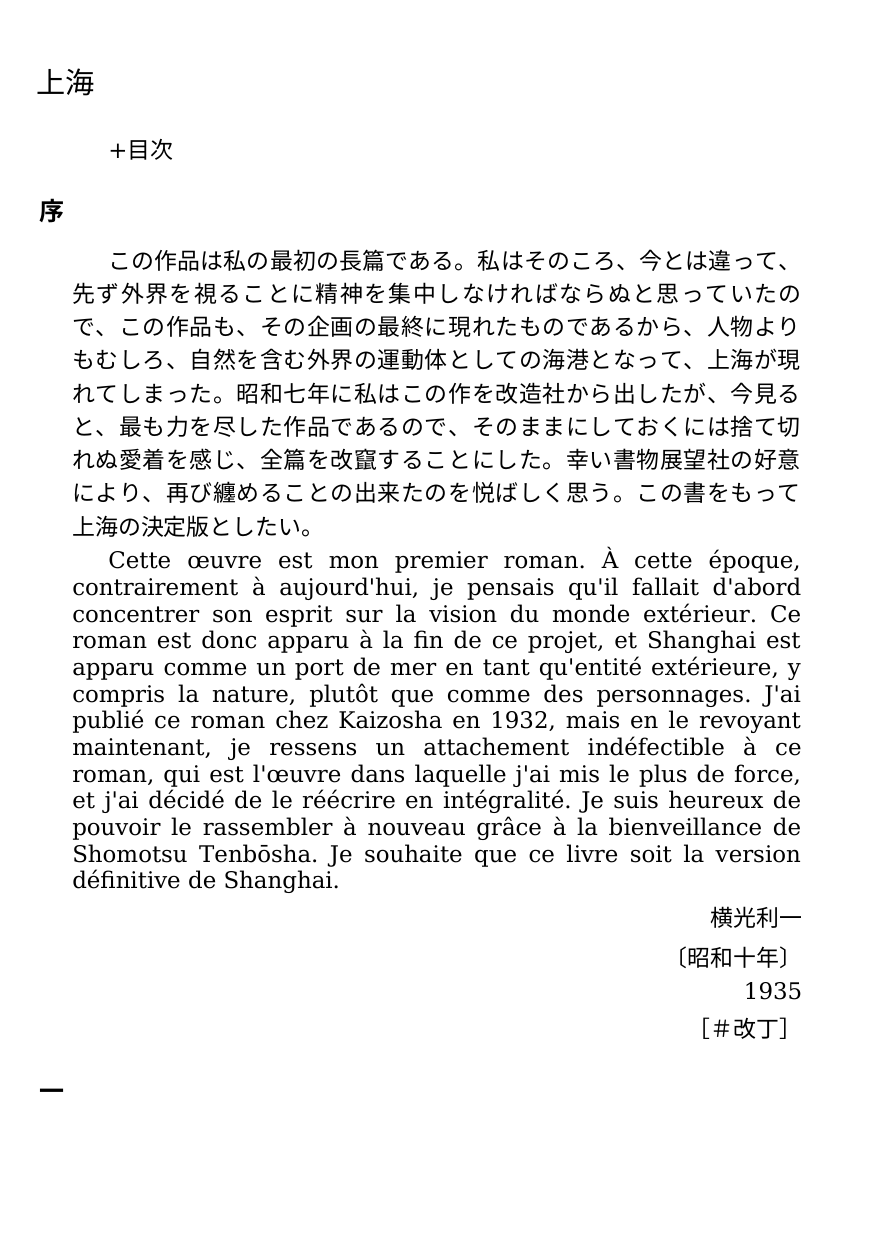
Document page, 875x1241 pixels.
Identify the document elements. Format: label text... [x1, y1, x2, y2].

text この作品は私の最初の長篇である。私はそのころ、今とは違って、先ず外界を視ることに精神を集中しなければならぬと思っていたので、この作品も、その企画の最終に現れたものであるから、人物よりもむしろ、自然を含む外界の運動体としての海港となって、上海が現れてしまった。昭和七年に私はこの作を改造社から出したが、今見ると、最も力を尽した作品であるので、そのままにしておくには捨て切れぬ愛着を感じ、全篇を改竄することにした。幸い書物展望社の好意により、再び纏めることの出来たのを悦ばしく思う。この書をもって上海の決定版としたい。 [72, 243, 802, 542]
text 横光利一 [72, 900, 802, 933]
text 〔昭和十年〕 [72, 939, 802, 973]
subtitle 一 [36, 1068, 838, 1110]
subtitle 序 [36, 188, 838, 231]
text Cette œuvre est mon premier roman. À cette époque, contrairement à aujourd'hui, je pensais qu'il fallait d'abord concentrer son esprit sur la vision du monde extérieur. Ce roman est donc apparu à la fin de ce projet, et Shanghai est apparu comme un port de mer en tant qu'entité extérieure, y compris la nature, plutôt que comme des personnages. J'ai publié ce roman chez Kaizosha en 1932, mais en le revoyant maintenant, je ressens un attachement indéfectible à ce roman, qui est l'œuvre dans laquelle j'ai mis le plus de force, et j'ai décidé de le réécrire en intégralité. Je suis heureux de pouvoir le rassembler à nouveau grâce à la bienveillance de Shomotsu Tenbōsha. Je souhaite que ce livre soit la version définitive de Shanghai. [72, 548, 802, 894]
text +目次 [72, 132, 802, 165]
text ［＃改丁］ [72, 1011, 802, 1044]
text 1935 [72, 978, 802, 1005]
subtitle 上海 [36, 60, 838, 102]
